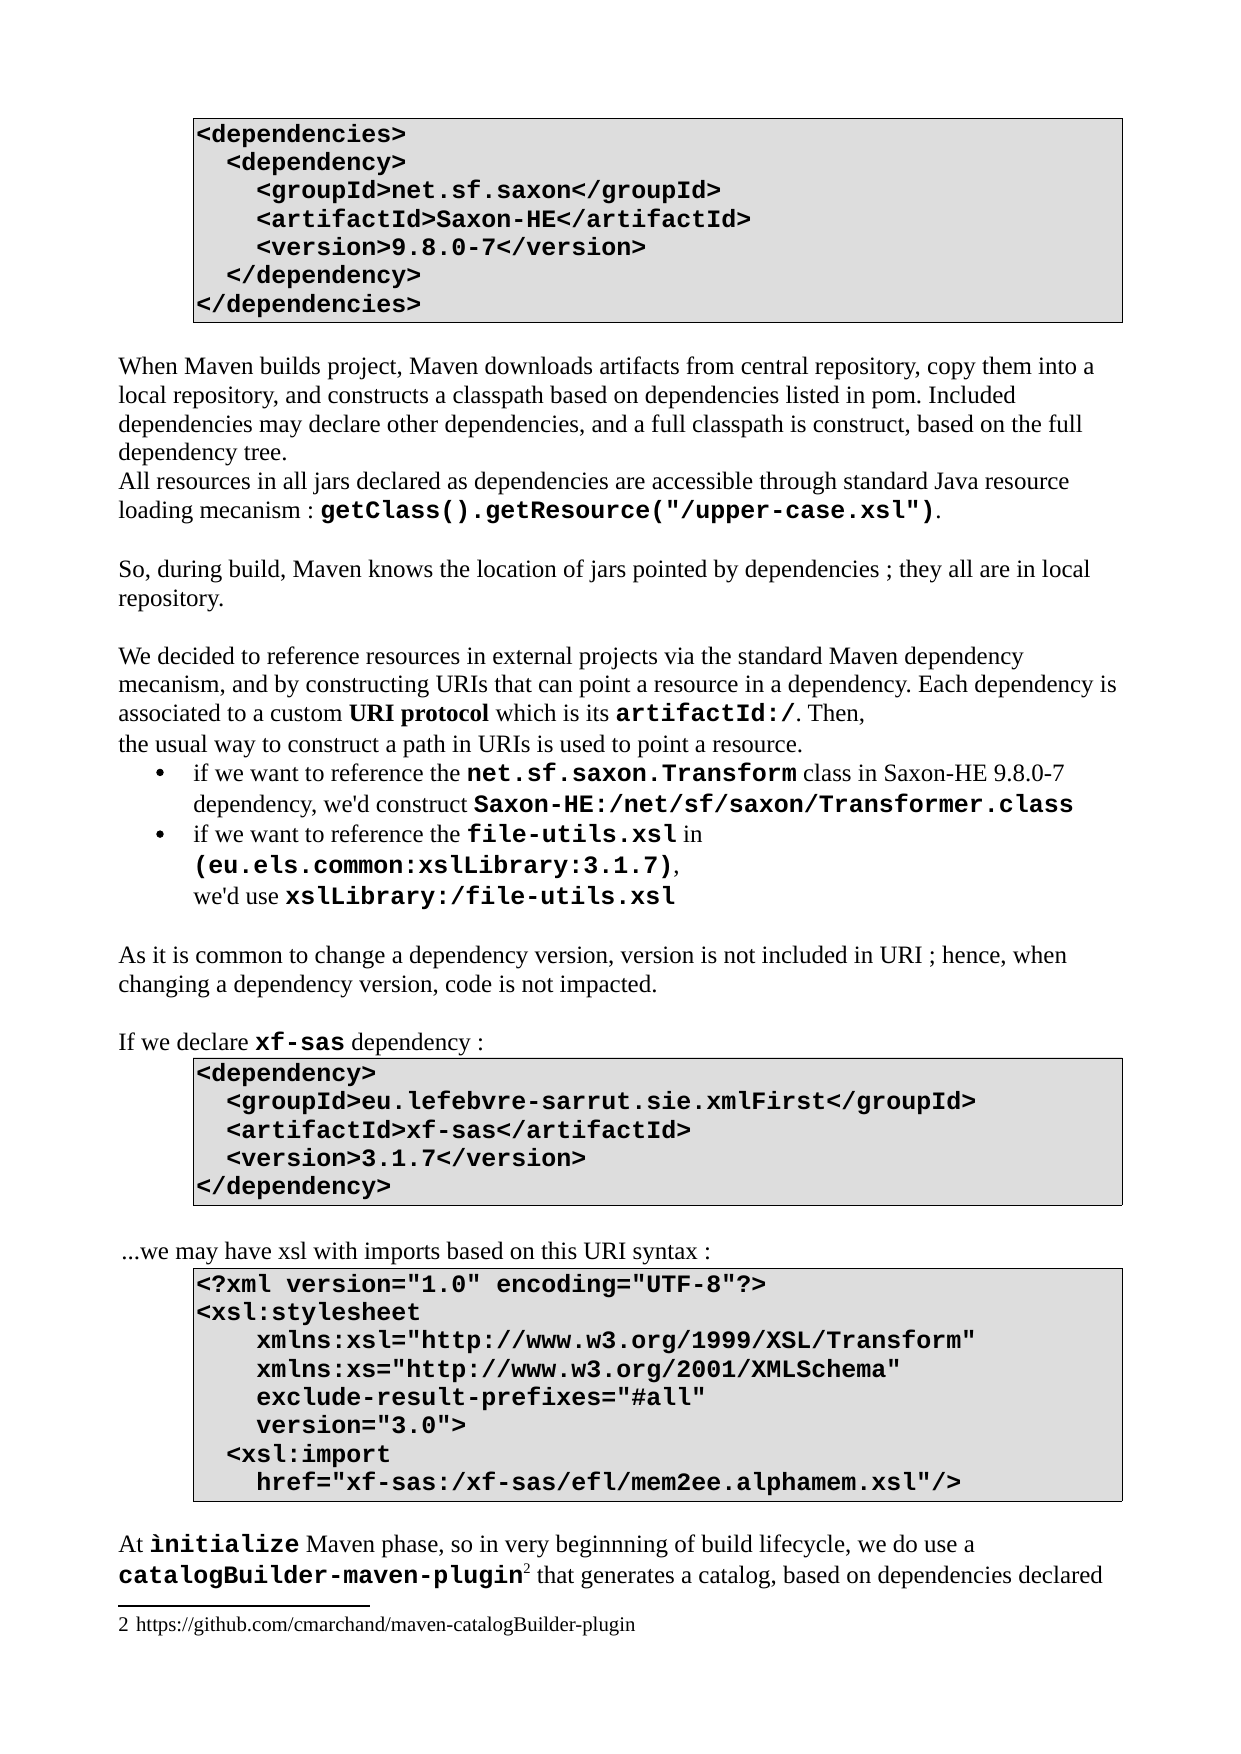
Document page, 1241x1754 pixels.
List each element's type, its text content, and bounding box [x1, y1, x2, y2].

text If we declare xf-sas dependency : [118, 1027, 1122, 1057]
text xmlns:xs="http://www.w3.org/2001/XMLSchema" [194, 1353, 1122, 1381]
text version="3.0"> <xsl:import [194, 1410, 1122, 1466]
list if we want to reference the net.sf.saxon.Transform class in Saxon-HE 9.8.0-7 dependency, we'd construct Saxon-HE:/net/sf/saxon/Transformer.class [156, 758, 1122, 819]
text <artifactId>xf-sas</artifactId> [194, 1114, 1122, 1142]
text <version>3.1.7</version> [194, 1142, 1122, 1171]
text </dependency> [194, 1171, 1122, 1205]
text <dependency> [194, 1059, 1122, 1086]
text exclude-result-prefixes="#all" [194, 1381, 1122, 1410]
text ...we may have xsl with imports based on this URI syntax : [118, 1233, 1122, 1268]
text <dependencies> <dependency> <groupId>net.sf.saxon</groupId> <artifactId>Saxon-HE</artifactId> <version>9.8.0-7</version> </dependency> </dependencies> [194, 119, 1122, 322]
text At ìnitialize Maven phase, so in very beginnning of build lifecycle, we do use a catalogBuilder-maven-plugin that generates a catalog, based on dependencies declared [118, 1529, 1122, 1591]
text When Maven builds project, Maven downloads artifacts from central repository, copy them into a local repository, and constructs a classpath based on dependencies listed in pom. Included dependencies may declare other dependencies, and a full classpath is construct, based on the full dependency tree. [118, 322, 1122, 466]
text https://github.com/cmarchand/maven-catalogBuilder-plugin [118, 1612, 1122, 1636]
text All resources in all jars declared as dependencies are accessible through standard Java resource loading mecanism : getClass().getResource("/upper-case.xsl"). So, during build, Maven knows the location of jars pointed by dependencies ; they all are in local repository. We decided to reference resources in external projects via the standard Maven dependency mecanism, and by constructing URIs that can point a resource in a dependency. Each dependency is associated to a custom URI protocol which is its artifactId:/. Then, the usual way to construct a path in URIs is used to point a resource. [118, 466, 1122, 758]
text <?xml version="1.0" encoding="UTF-8"?> <xsl:stylesheet [194, 1269, 1122, 1325]
text As it is common to change a dependency version, version is not included in URI ; hence, when changing a dependency version, code is not impacted. [118, 940, 1122, 998]
text <groupId>eu.lefebvre-sarrut.sie.xmlFirst</groupId> [194, 1086, 1122, 1114]
text xmlns:xsl="http://www.w3.org/1999/XSL/Transform" [194, 1325, 1122, 1353]
text href="xf-sas:/xf-sas/efl/mem2ee.alphamem.xsl"/> [194, 1466, 1122, 1501]
list if we want to reference the file-utils.xsl in (eu.els.common:xslLibrary:3.1.7), we'd use xslLibrary:/file-utils.xsl [156, 819, 1122, 912]
